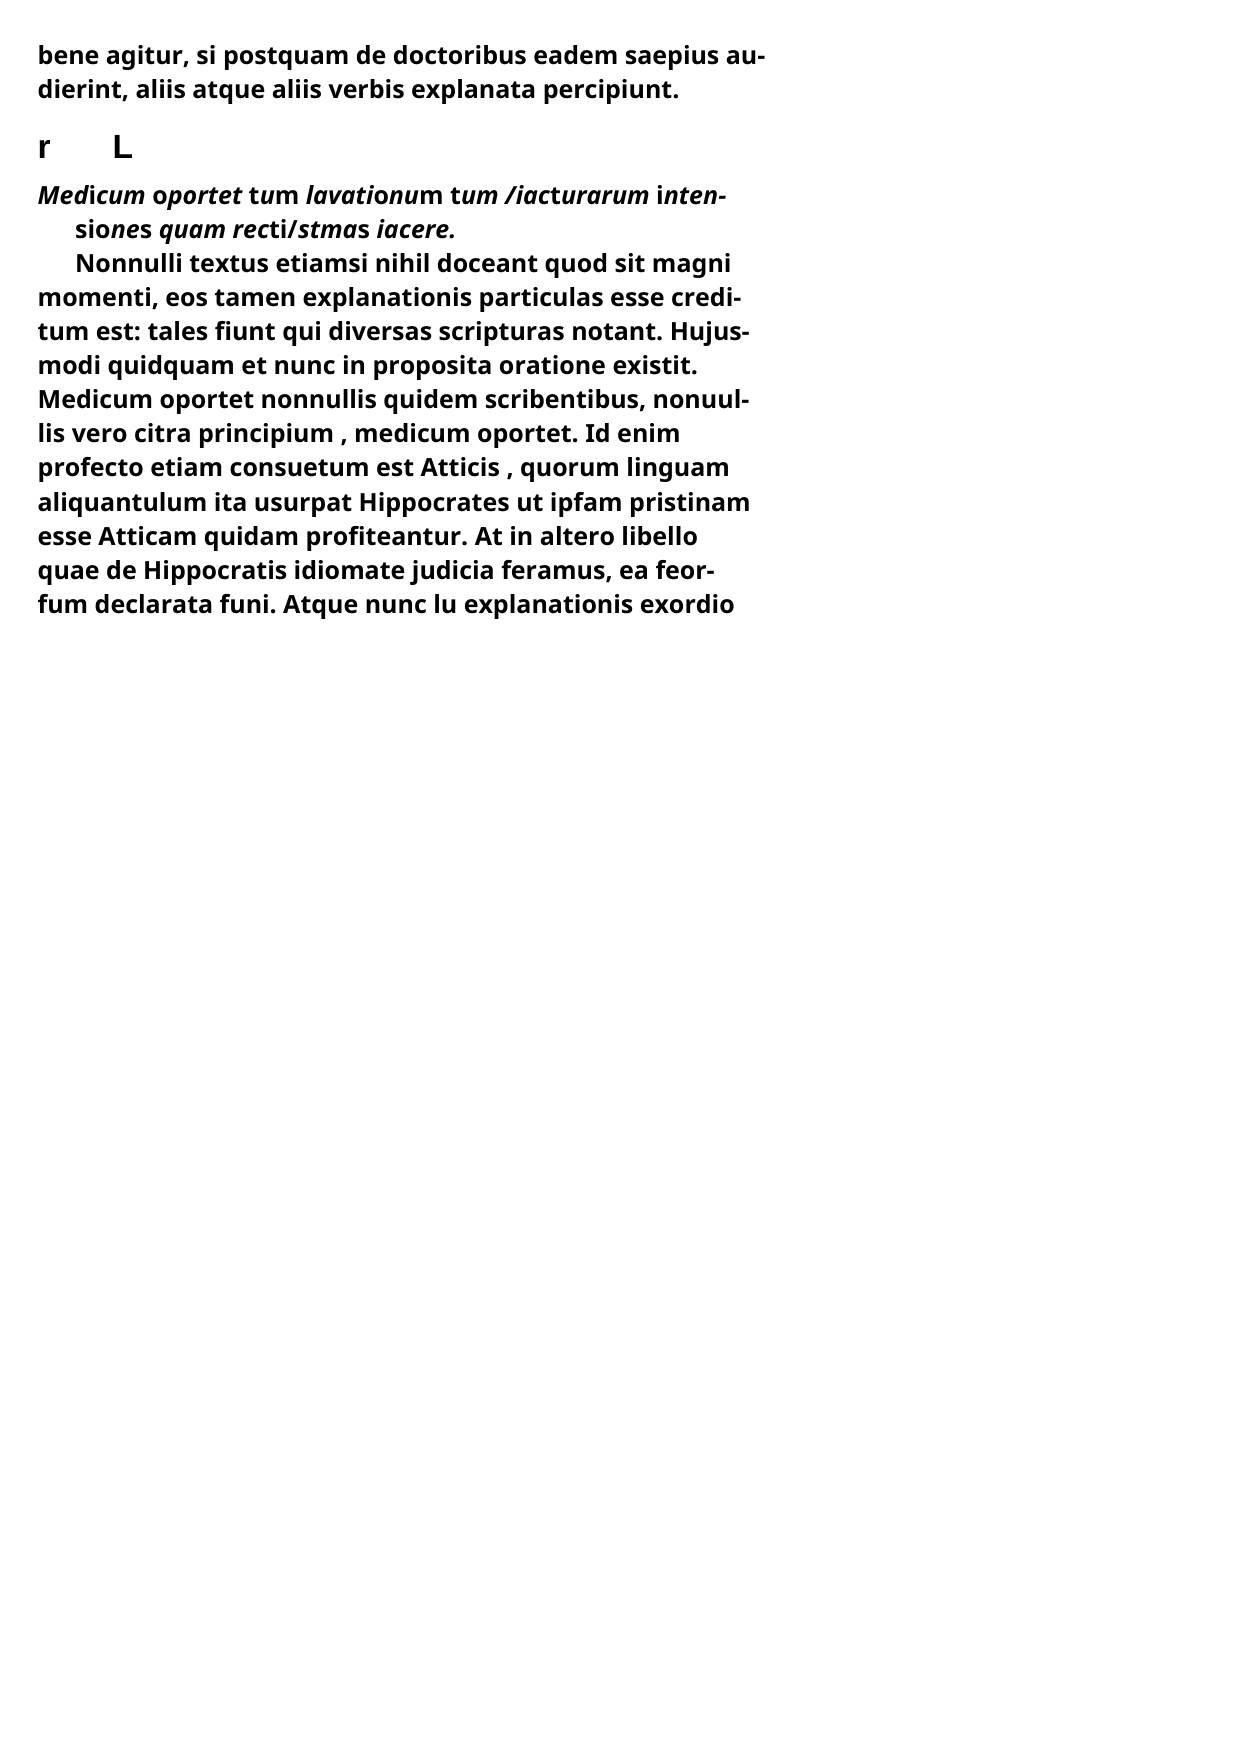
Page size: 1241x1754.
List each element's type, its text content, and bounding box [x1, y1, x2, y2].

text Nonnulli textus etiamsi nihil doceant quod sit magni momenti, eos tamen explanationis particulas esse credi- tum est: tales fiunt qui diversas scripturas notant. Hujus- modi quidquam et nunc in proposita oratione existit. Medicum oportet nonnullis quidem scribentibus, nonuul- lis vero citra principium , medicum oportet. Id enim profecto etiam consuetum est Atticis , quorum linguam aliquantulum ita usurpat Hippocrates ut ipfam pristinam esse Atticam quidam profiteantur. At in altero libello quae de Hippocratis idiomate judicia feramus, ea feor- fum declarata funi. Atque nunc lu explanationis exordio [37, 246, 1203, 620]
text Medicum oportet tum lavationum tum /iacturarum inten- siones quam recti/stmas iacere. [37, 178, 1203, 246]
subtitle r L [37, 126, 1203, 165]
text bene agitur, si postquam de doctoribus eadem saepius au- dierint, aliis atque aliis verbis explanata percipiunt. [37, 37, 1203, 106]
